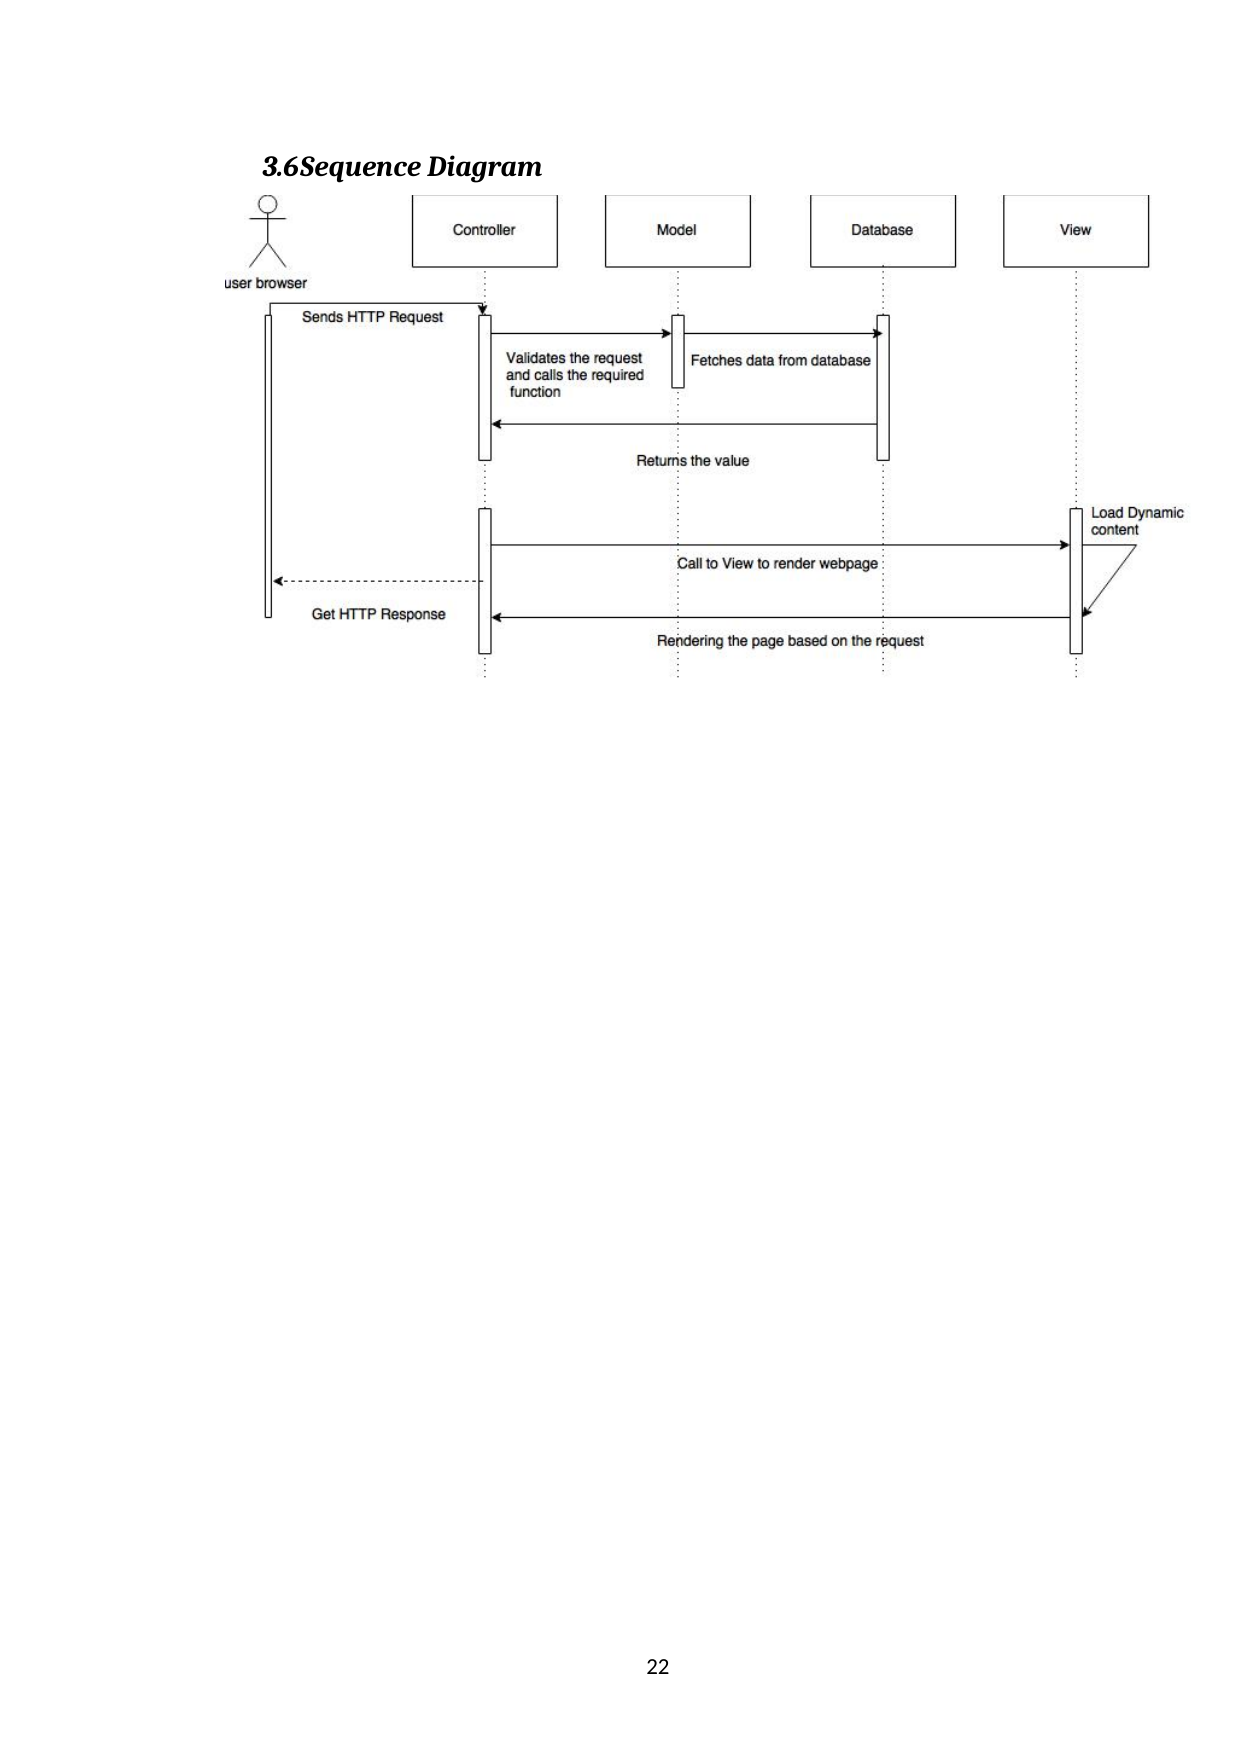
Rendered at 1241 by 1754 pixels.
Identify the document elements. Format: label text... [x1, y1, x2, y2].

picture [225, 195, 1200, 681]
subtitle Sequence Diagram [262, 150, 1090, 183]
